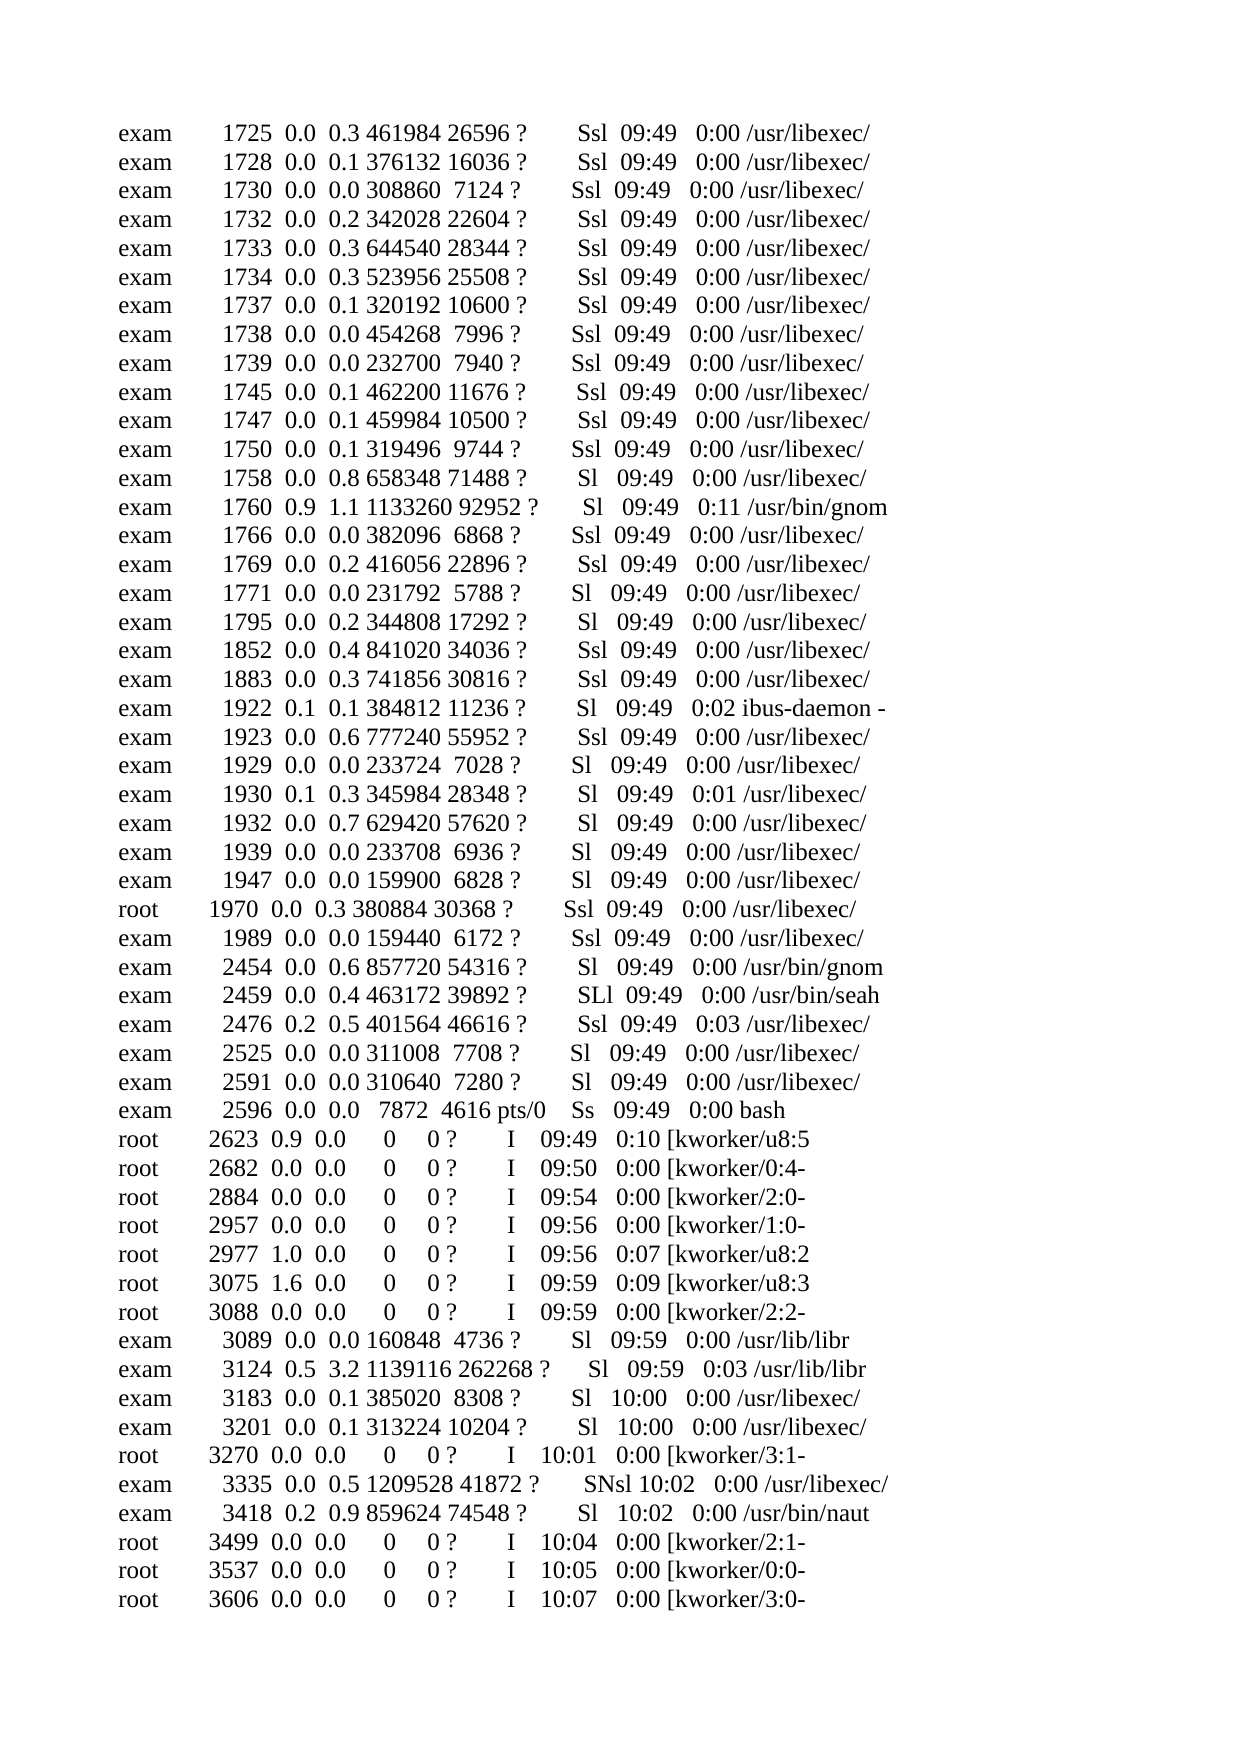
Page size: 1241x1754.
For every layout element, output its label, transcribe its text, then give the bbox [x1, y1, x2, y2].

text exam 1922 0.1 0.1 384812 11236 ? Sl 09:49 0:02 ibus-daemon - [118, 693, 1122, 722]
text exam 2596 0.0 0.0 7872 4616 pts/0 Ss 09:49 0:00 bash [118, 1096, 1122, 1124]
text exam 1730 0.0 0.0 308860 7124 ? Ssl 09:49 0:00 /usr/libexec/ [118, 176, 1122, 204]
text exam 1750 0.0 0.1 319496 9744 ? Ssl 09:49 0:00 /usr/libexec/ [118, 434, 1122, 463]
text exam 1930 0.1 0.3 345984 28348 ? Sl 09:49 0:01 /usr/libexec/ [118, 779, 1122, 808]
text exam 1932 0.0 0.7 629420 57620 ? Sl 09:49 0:00 /usr/libexec/ [118, 808, 1122, 837]
text exam 1883 0.0 0.3 741856 30816 ? Ssl 09:49 0:00 /usr/libexec/ [118, 664, 1122, 693]
text root 3606 0.0 0.0 0 0 ? I 10:07 0:00 [kworker/3:0- [118, 1584, 1122, 1613]
text root 1970 0.0 0.3 380884 30368 ? Ssl 09:49 0:00 /usr/libexec/ [118, 894, 1122, 923]
text exam 2525 0.0 0.0 311008 7708 ? Sl 09:49 0:00 /usr/libexec/ [118, 1038, 1122, 1067]
text exam 3089 0.0 0.0 160848 4736 ? Sl 09:59 0:00 /usr/lib/libr [118, 1326, 1122, 1354]
text root 3270 0.0 0.0 0 0 ? I 10:01 0:00 [kworker/3:1- [118, 1441, 1122, 1469]
text exam 1771 0.0 0.0 231792 5788 ? Sl 09:49 0:00 /usr/libexec/ [118, 578, 1122, 607]
text root 2957 0.0 0.0 0 0 ? I 09:56 0:00 [kworker/1:0- [118, 1211, 1122, 1239]
text exam 1852 0.0 0.4 841020 34036 ? Ssl 09:49 0:00 /usr/libexec/ [118, 636, 1122, 664]
text exam 1947 0.0 0.0 159900 6828 ? Sl 09:49 0:00 /usr/libexec/ [118, 866, 1122, 894]
text exam 3183 0.0 0.1 385020 8308 ? Sl 10:00 0:00 /usr/libexec/ [118, 1383, 1122, 1412]
text exam 1733 0.0 0.3 644540 28344 ? Ssl 09:49 0:00 /usr/libexec/ [118, 233, 1122, 262]
text exam 1728 0.0 0.1 376132 16036 ? Ssl 09:49 0:00 /usr/libexec/ [118, 147, 1122, 176]
text exam 1769 0.0 0.2 416056 22896 ? Ssl 09:49 0:00 /usr/libexec/ [118, 549, 1122, 578]
text exam 3418 0.2 0.9 859624 74548 ? Sl 10:02 0:00 /usr/bin/naut [118, 1498, 1122, 1527]
text exam 2476 0.2 0.5 401564 46616 ? Ssl 09:49 0:03 /usr/libexec/ [118, 1009, 1122, 1038]
text exam 1737 0.0 0.1 320192 10600 ? Ssl 09:49 0:00 /usr/libexec/ [118, 291, 1122, 319]
text exam 3201 0.0 0.1 313224 10204 ? Sl 10:00 0:00 /usr/libexec/ [118, 1412, 1122, 1441]
text exam 1739 0.0 0.0 232700 7940 ? Ssl 09:49 0:00 /usr/libexec/ [118, 348, 1122, 377]
text exam 1795 0.0 0.2 344808 17292 ? Sl 09:49 0:00 /usr/libexec/ [118, 607, 1122, 636]
text exam 1747 0.0 0.1 459984 10500 ? Ssl 09:49 0:00 /usr/libexec/ [118, 406, 1122, 434]
text root 3088 0.0 0.0 0 0 ? I 09:59 0:00 [kworker/2:2- [118, 1297, 1122, 1326]
text exam 1758 0.0 0.8 658348 71488 ? Sl 09:49 0:00 /usr/libexec/ [118, 463, 1122, 492]
text root 3499 0.0 0.0 0 0 ? I 10:04 0:00 [kworker/2:1- [118, 1527, 1122, 1556]
text exam 1732 0.0 0.2 342028 22604 ? Ssl 09:49 0:00 /usr/libexec/ [118, 204, 1122, 233]
text exam 1734 0.0 0.3 523956 25508 ? Ssl 09:49 0:00 /usr/libexec/ [118, 262, 1122, 291]
text exam 2459 0.0 0.4 463172 39892 ? SLl 09:49 0:00 /usr/bin/seah [118, 981, 1122, 1009]
text exam 1939 0.0 0.0 233708 6936 ? Sl 09:49 0:00 /usr/libexec/ [118, 837, 1122, 866]
text exam 2454 0.0 0.6 857720 54316 ? Sl 09:49 0:00 /usr/bin/gnom [118, 952, 1122, 981]
text root 3075 1.6 0.0 0 0 ? I 09:59 0:09 [kworker/u8:3 [118, 1268, 1122, 1297]
text root 2977 1.0 0.0 0 0 ? I 09:56 0:07 [kworker/u8:2 [118, 1239, 1122, 1268]
text root 3537 0.0 0.0 0 0 ? I 10:05 0:00 [kworker/0:0- [118, 1556, 1122, 1584]
text exam 1725 0.0 0.3 461984 26596 ? Ssl 09:49 0:00 /usr/libexec/ [118, 118, 1122, 147]
text exam 1738 0.0 0.0 454268 7996 ? Ssl 09:49 0:00 /usr/libexec/ [118, 319, 1122, 348]
text exam 1745 0.0 0.1 462200 11676 ? Ssl 09:49 0:00 /usr/libexec/ [118, 377, 1122, 406]
text exam 1989 0.0 0.0 159440 6172 ? Ssl 09:49 0:00 /usr/libexec/ [118, 923, 1122, 952]
text exam 3335 0.0 0.5 1209528 41872 ? SNsl 10:02 0:00 /usr/libexec/ [118, 1469, 1122, 1498]
text exam 1923 0.0 0.6 777240 55952 ? Ssl 09:49 0:00 /usr/libexec/ [118, 722, 1122, 751]
text exam 3124 0.5 3.2 1139116 262268 ? Sl 09:59 0:03 /usr/lib/libr [118, 1354, 1122, 1383]
text exam 1766 0.0 0.0 382096 6868 ? Ssl 09:49 0:00 /usr/libexec/ [118, 521, 1122, 549]
text root 2884 0.0 0.0 0 0 ? I 09:54 0:00 [kworker/2:0- [118, 1182, 1122, 1211]
text root 2682 0.0 0.0 0 0 ? I 09:50 0:00 [kworker/0:4- [118, 1153, 1122, 1182]
text exam 1760 0.9 1.1 1133260 92952 ? Sl 09:49 0:11 /usr/bin/gnom [118, 492, 1122, 521]
text root 2623 0.9 0.0 0 0 ? I 09:49 0:10 [kworker/u8:5 [118, 1124, 1122, 1153]
text exam 2591 0.0 0.0 310640 7280 ? Sl 09:49 0:00 /usr/libexec/ [118, 1067, 1122, 1096]
text exam 1929 0.0 0.0 233724 7028 ? Sl 09:49 0:00 /usr/libexec/ [118, 751, 1122, 779]
